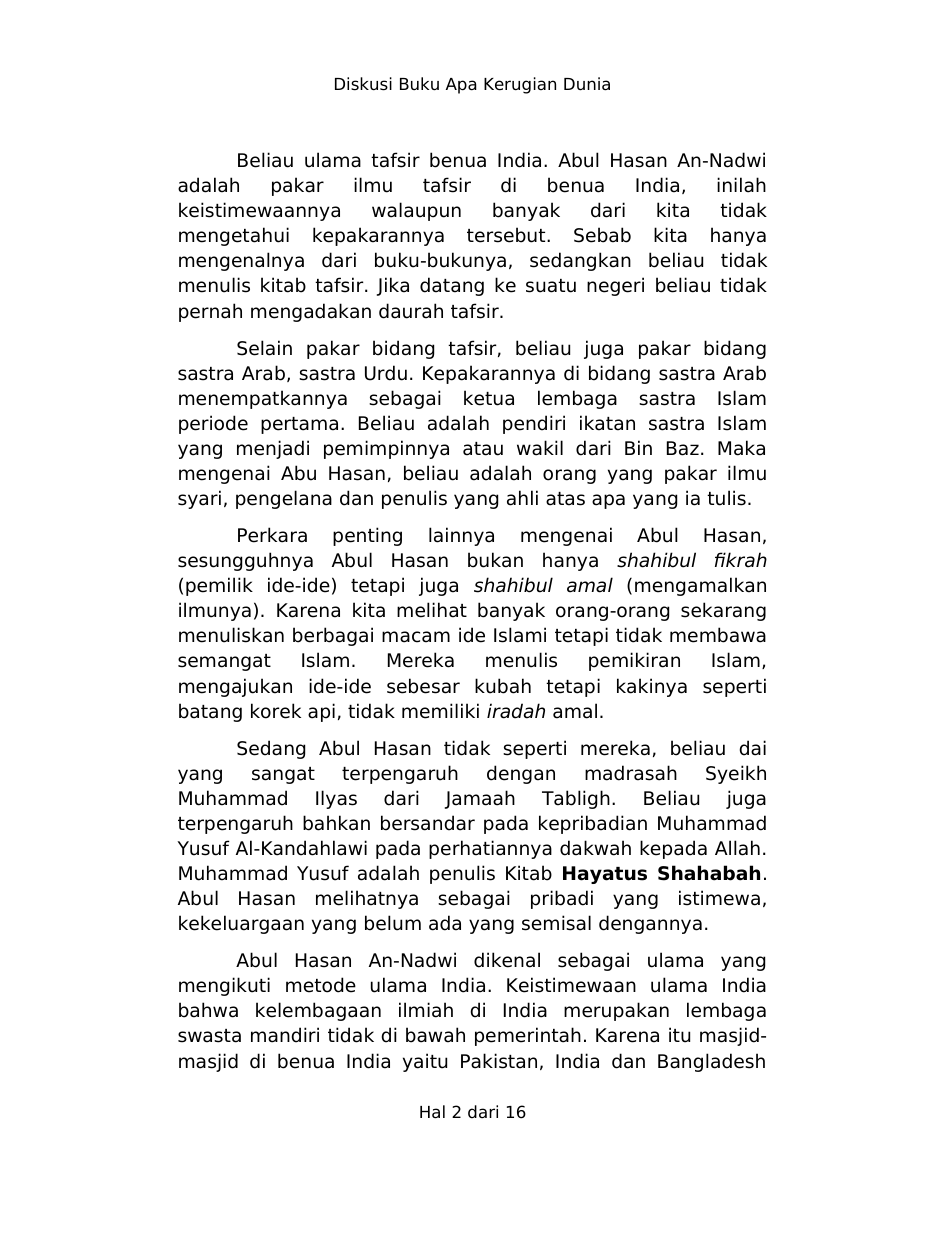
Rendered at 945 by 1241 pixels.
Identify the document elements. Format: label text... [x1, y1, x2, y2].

text Beliau ulama tafsir benua India. Abul Hasan An-Nadwi adalah pakar ilmu tafsir di benua India, inilah keistimewaannya walaupun banyak dari kita tidak mengetahui kepakarannya tersebut. Sebab kita hanya mengenalnya dari buku-bukunya, sedangkan beliau tidak menulis kitab tafsir. Jika datang ke suatu negeri beliau tidak pernah mengadakan daurah tafsir. [177, 150, 768, 322]
text Sedang Abul Hasan tidak seperti mereka, beliau dai yang sangat terpengaruh dengan madrasah Syeikh Muhammad Ilyas dari Jamaah Tabligh. Beliau juga terpengaruh bahkan bersandar pada kepribadian Muhammad Yusuf Al-Kandahlawi pada perhatiannya dakwah kepada Allah. Muhammad Yusuf adalah penulis Kitab Hayatus Shahabah. Abul Hasan melihatnya sebagai pribadi yang istimewa, kekeluargaan yang belum ada yang semisal dengannya. [177, 738, 768, 935]
text Perkara penting lainnya mengenai Abul Hasan, sesungguhnya Abul Hasan bukan hanya shahibul fikrah (pemilik ide-ide) tetapi juga shahibul amal (mengamalkan ilmunya). Karena kita melihat banyak orang-orang sekarang menuliskan berbagai macam ide Islami tetapi tidak membawa semangat Islam. Mereka menulis pemikiran Islam, mengajukan ide-ide sebesar kubah tetapi kakinya seperti batang korek api, tidak memiliki iradah amal. [177, 525, 768, 723]
text Abul Hasan An-Nadwi dikenal sebagai ulama yang mengikuti metode ulama India. Keistimewaan ulama India bahwa kelembagaan ilmiah di India merupakan lembaga swasta mandiri tidak di bawah pemerintah. Karena itu masjid-masjid di benua India yaitu Pakistan, India dan Bangladesh [177, 950, 768, 1072]
text Selain pakar bidang tafsir, beliau juga pakar bidang sastra Arab, sastra Urdu. Kepakarannya di bidang sastra Arab menempatkannya sebagai ketua lembaga sastra Islam periode pertama. Beliau adalah pendiri ikatan sastra Islam yang menjadi pemimpinnya atau wakil dari Bin Baz. Maka mengenai Abu Hasan, beliau adalah orang yang pakar ilmu syari, pengelana dan penulis yang ahli atas apa yang ia tulis. [177, 337, 768, 510]
